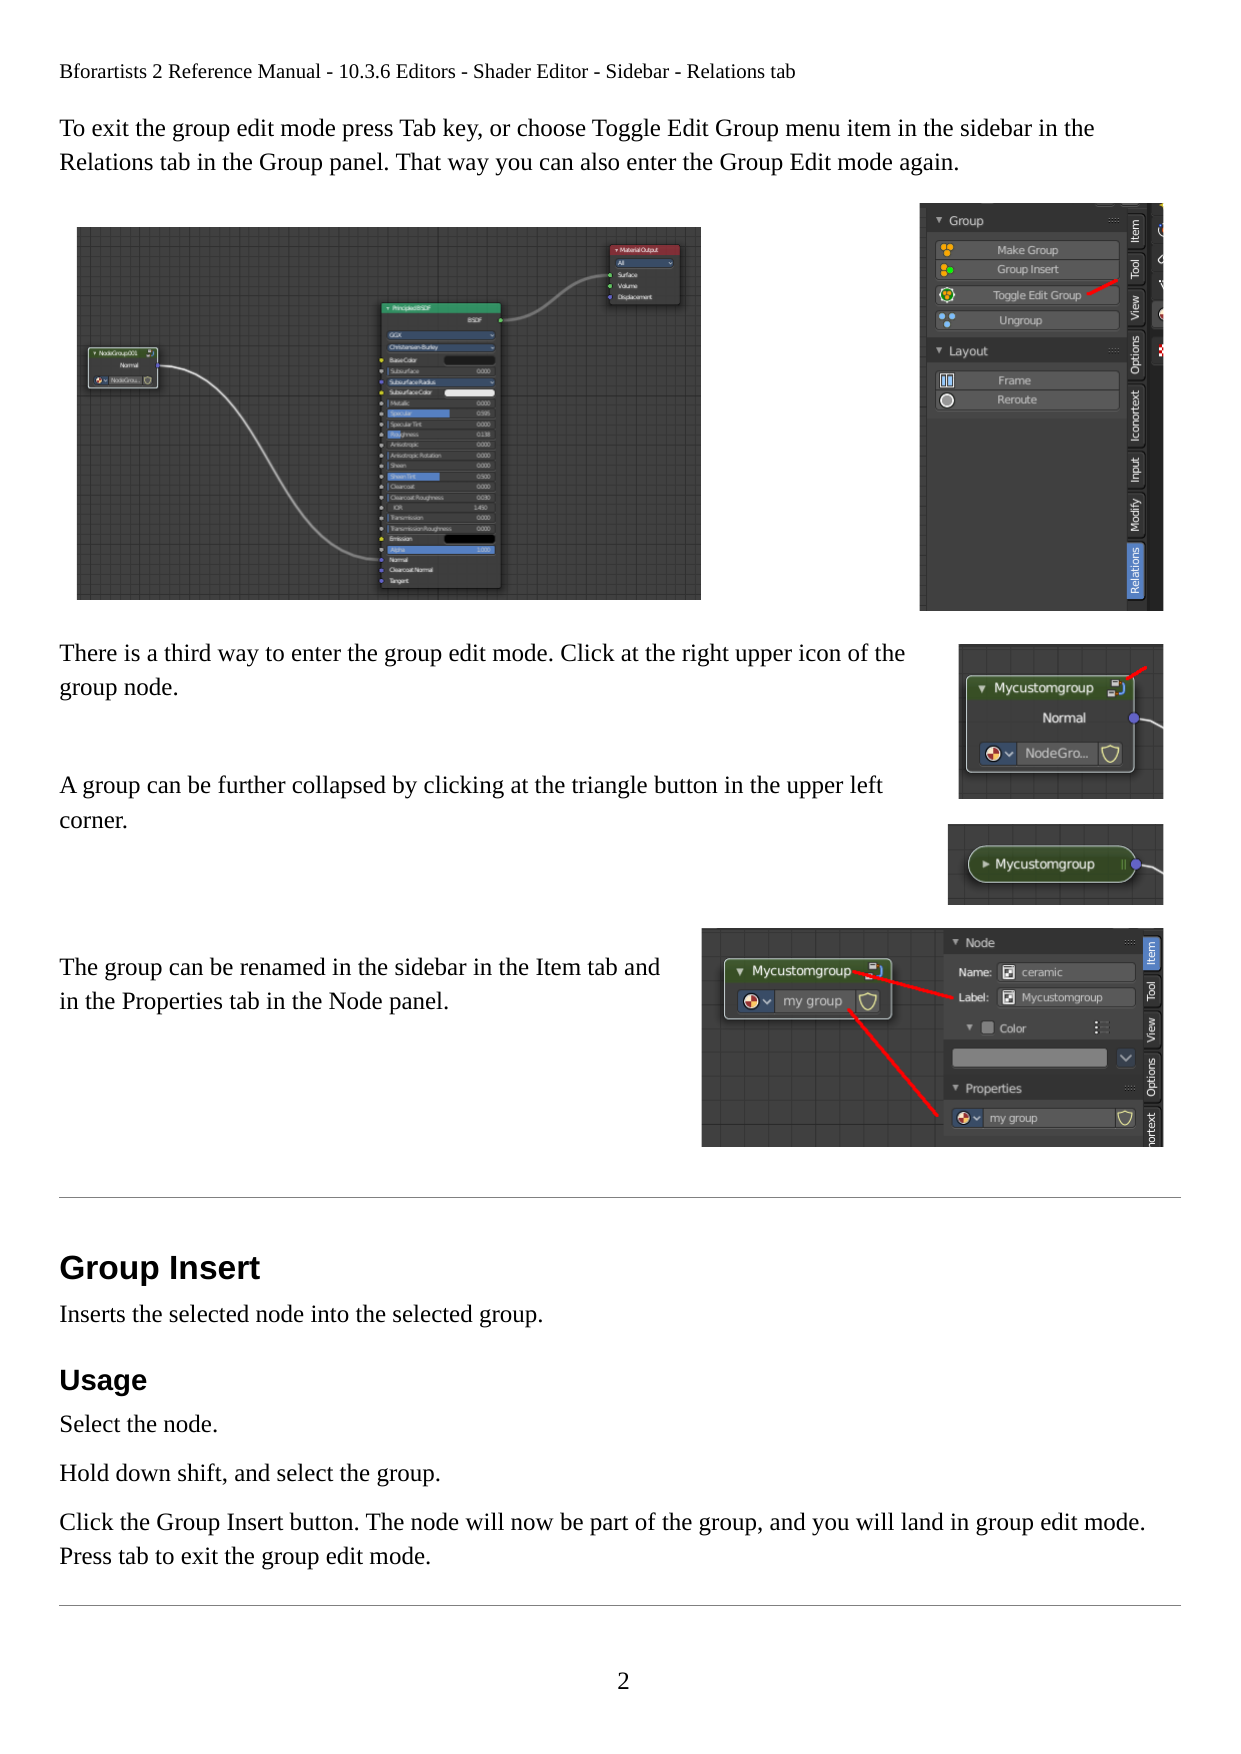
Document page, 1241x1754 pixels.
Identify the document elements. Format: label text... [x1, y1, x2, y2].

subtitle Usage [59, 1362, 1181, 1396]
text The group can be renamed in the sidebar in the Item tab and in the Properties tab in the Node panel. [59, 952, 701, 1015]
text Click the Group Insert button. The node will now be part of the group, and you will land in group edit mode. Press tab to exit the group edit mode. [59, 1507, 1181, 1570]
picture [76, 227, 701, 600]
picture [701, 928, 1164, 1147]
text There is a third way to enter the group edit mode. Click at the right upper icon of the group node. [59, 638, 1181, 701]
text Inserts the selected node into the selected group. [59, 1299, 1181, 1328]
text Hold down shift, and select the group. [59, 1458, 1181, 1487]
picture [958, 644, 1164, 799]
picture [947, 824, 1164, 905]
text To exit the group edit mode press Tab key, or choose Toggle Edit Group menu item in the sidebar in the Relations tab in the Group panel. That way you can also enter the Group Edit mode again. [59, 113, 1181, 176]
text A group can be further collapsed by clicking at the triangle button in the upper left corner. [59, 770, 1181, 833]
subtitle Group Insert [59, 1248, 1181, 1286]
picture [919, 203, 1164, 611]
text Select the node. [59, 1409, 1181, 1437]
